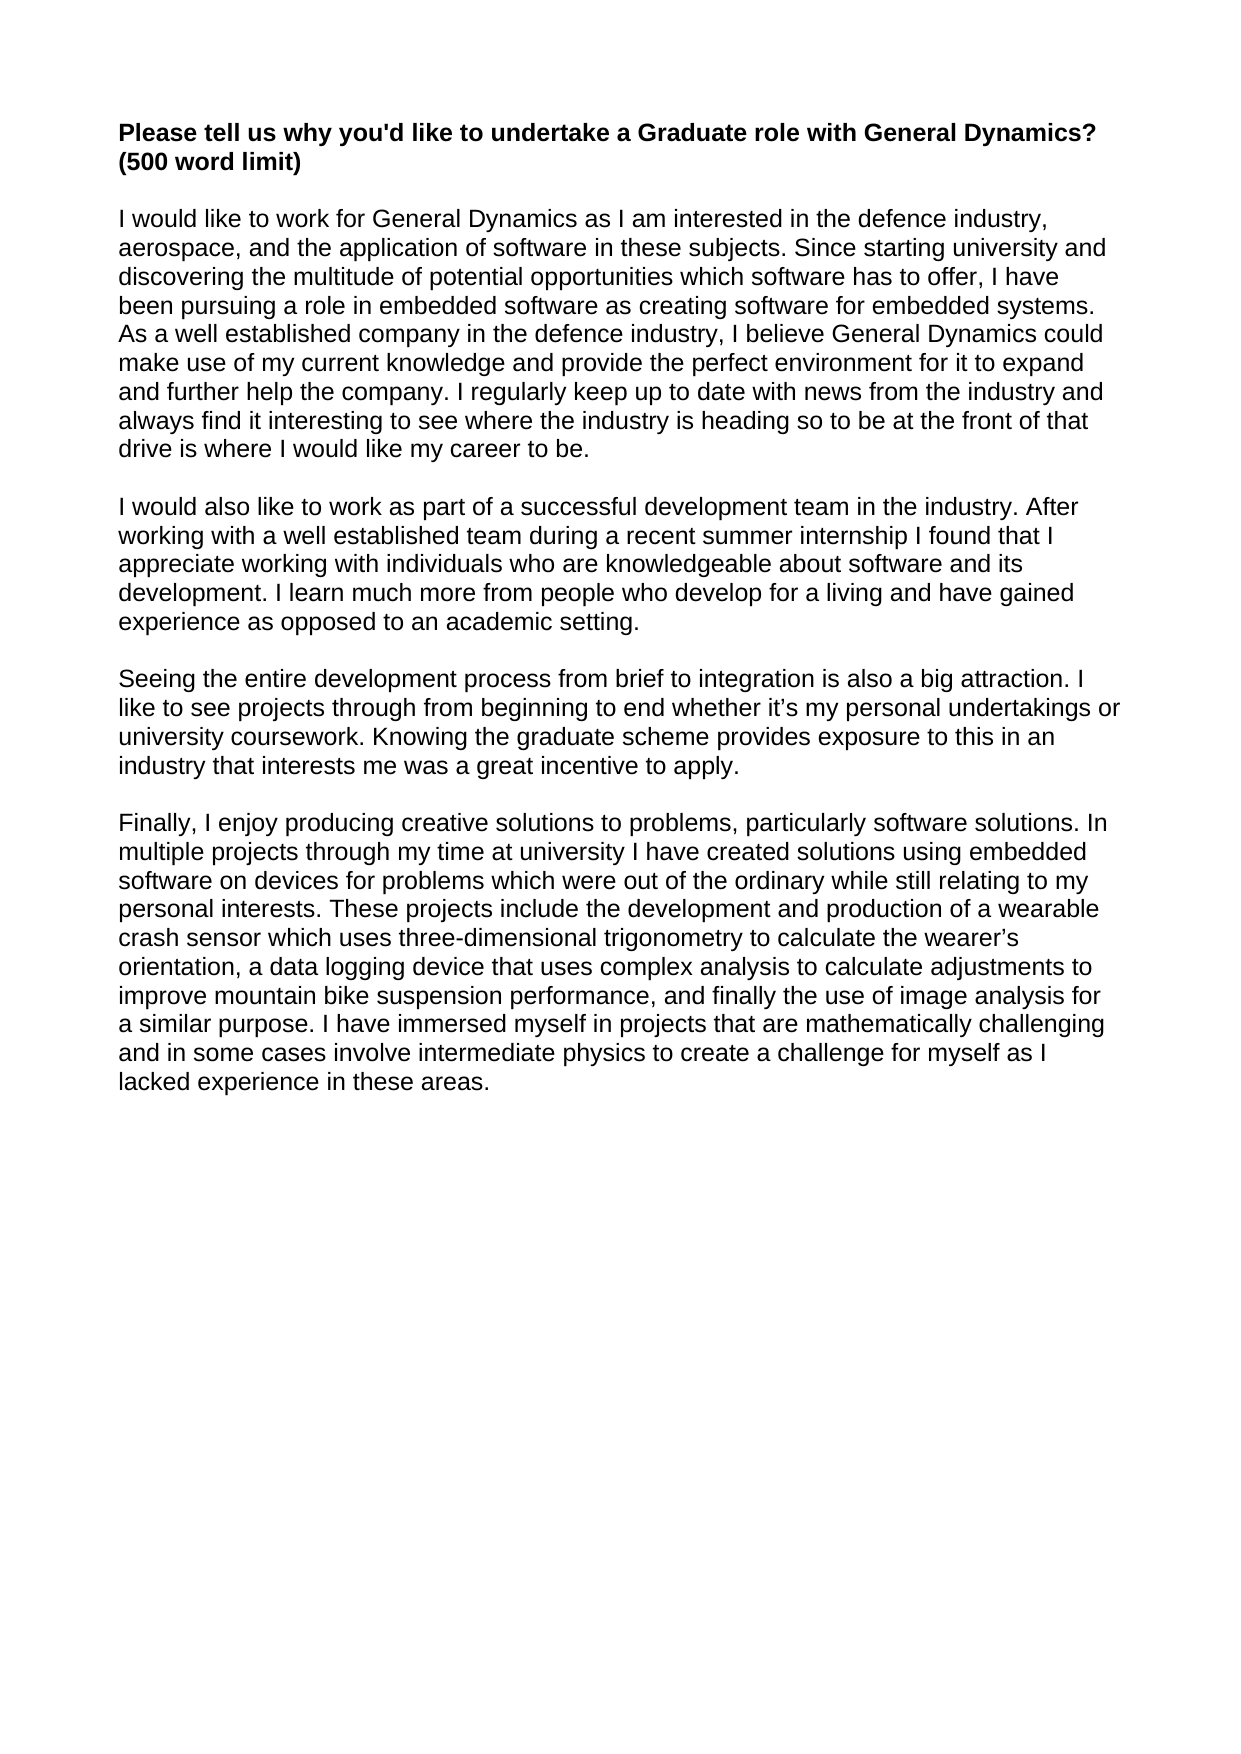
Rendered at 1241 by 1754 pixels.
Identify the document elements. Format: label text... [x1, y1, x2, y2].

text Please tell us why you'd like to undertake a Graduate role with General Dynamics? (500 word limit) [118, 118, 1122, 176]
text Finally, I enjoy producing creative solutions to problems, particularly software solutions. In multiple projects through my time at university I have created solutions using embedded software on devices for problems which were out of the ordinary while still relating to my personal interests. These projects include the development and production of a wearable crash sensor which uses three-dimensional trigonometry to calculate the wearer’s orientation, a data logging device that uses complex analysis to calculate adjustments to improve mountain bike suspension performance, and finally the use of image analysis for a similar purpose. I have immersed myself in projects that are mathematically challenging and in some cases involve intermediate physics to create a challenge for myself as I lacked experience in these areas. [118, 808, 1122, 1096]
text Seeing the entire development process from brief to integration is also a big attraction. I like to see projects through from beginning to end whether it’s my personal undertakings or university coursework. Knowing the graduate scheme provides exposure to this in an industry that interests me was a great incentive to apply. [118, 664, 1122, 779]
text I would like to work for General Dynamics as I am interested in the defence industry, aerospace, and the application of software in these subjects. Since starting university and discovering the multitude of potential opportunities which software has to offer, I have been pursuing a role in embedded software as creating software for embedded systems. As a well established company in the defence industry, I believe General Dynamics could make use of my current knowledge and provide the perfect environment for it to expand and further help the company. I regularly keep up to date with news from the industry and always find it interesting to see where the industry is heading so to be at the front of that drive is where I would like my career to be. [118, 204, 1122, 463]
text I would also like to work as part of a successful development team in the industry. After working with a well established team during a recent summer internship I found that I appreciate working with individuals who are knowledgeable about software and its development. I learn much more from people who develop for a living and have gained experience as opposed to an academic setting. [118, 492, 1122, 636]
